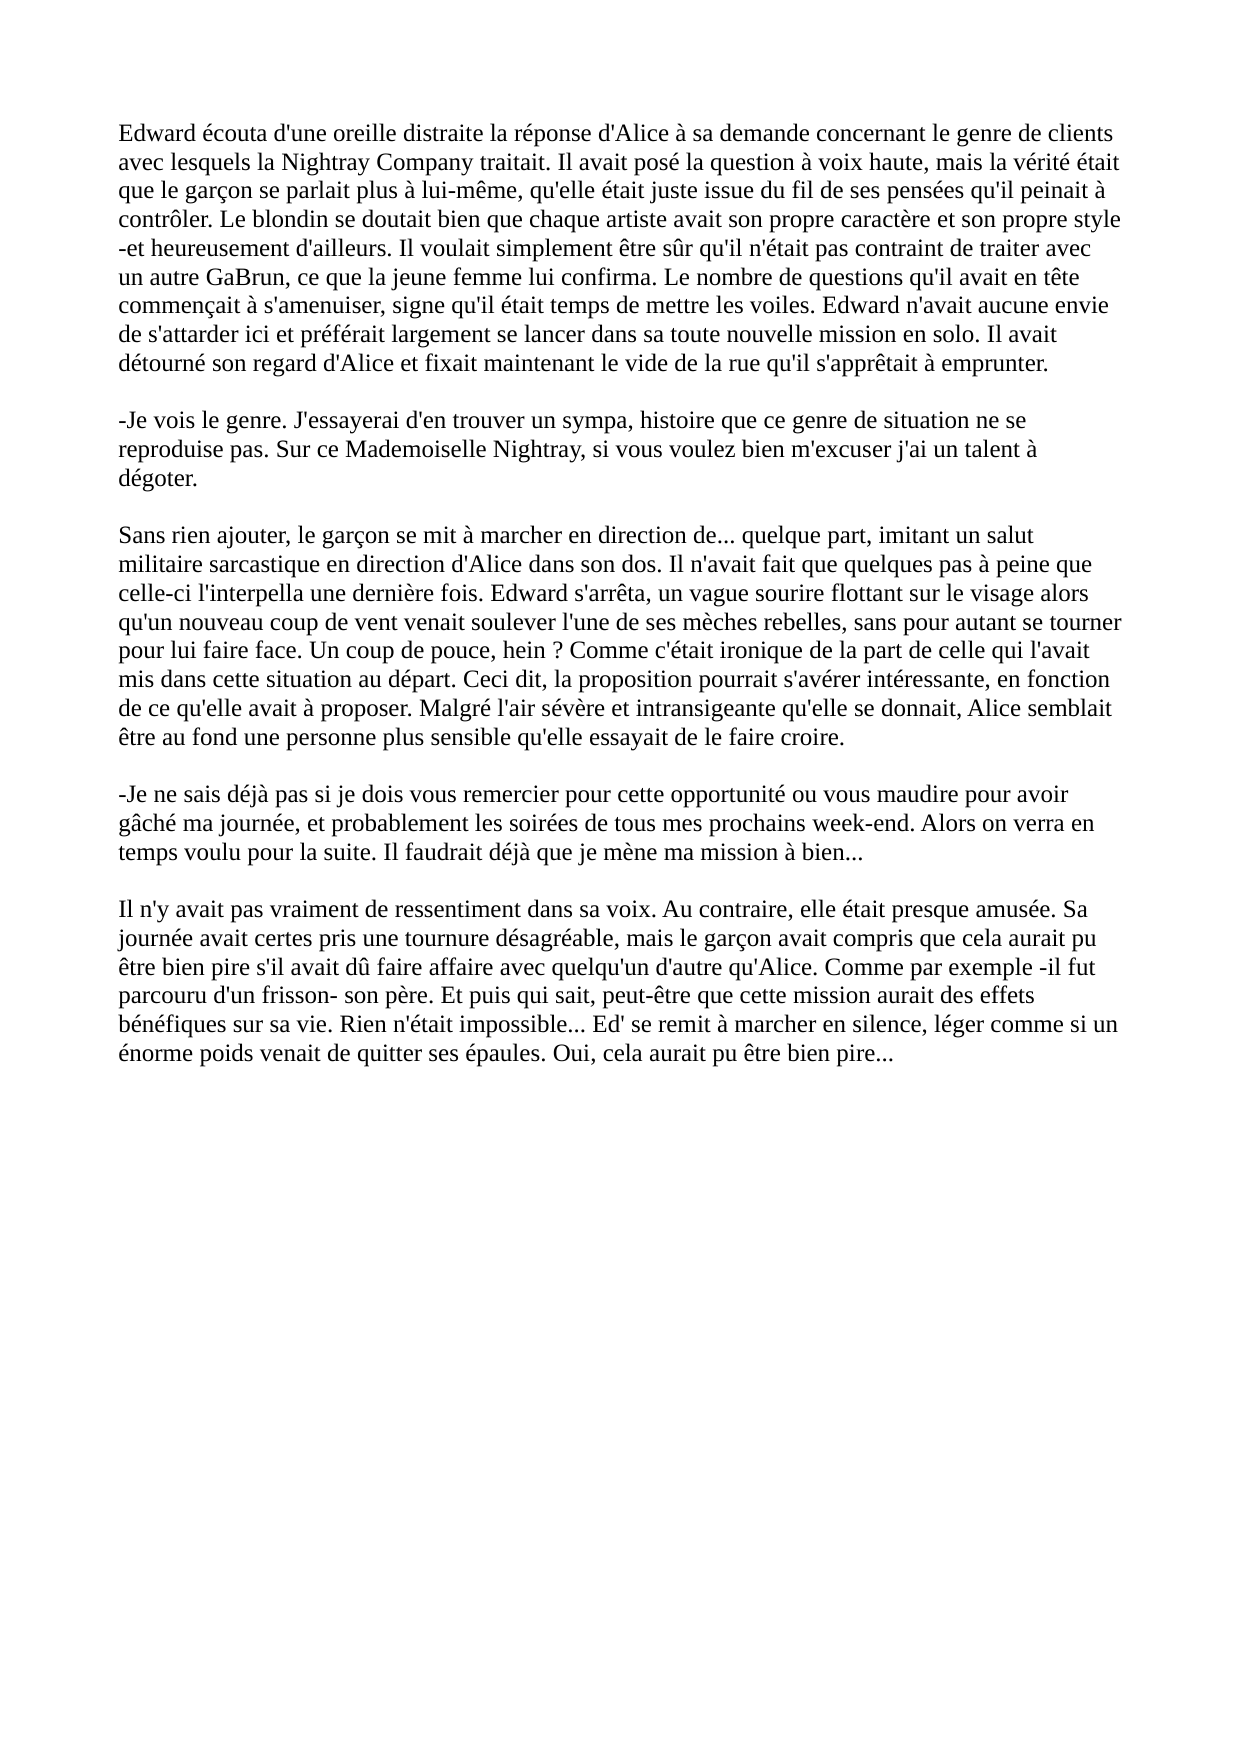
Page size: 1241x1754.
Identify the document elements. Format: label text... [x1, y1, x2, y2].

text Il n'y avait pas vraiment de ressentiment dans sa voix. Au contraire, elle était presque amusée. Sa journée avait certes pris une tournure désagréable, mais le garçon avait compris que cela aurait pu être bien pire s'il avait dû faire affaire avec quelqu'un d'autre qu'Alice. Comme par exemple -il fut parcouru d'un frisson- son père. Et puis qui sait, peut-être que cette mission aurait des effets bénéfiques sur sa vie. Rien n'était impossible... Ed' se remit à marcher en silence, léger comme si un énorme poids venait de quitter ses épaules. Oui, cela aurait pu être bien pire... [118, 894, 1122, 1067]
text -Je ne sais déjà pas si je dois vous remercier pour cette opportunité ou vous maudire pour avoir gâché ma journée, et probablement les soirées de tous mes prochains week-end. Alors on verra en temps voulu pour la suite. Il faudrait déjà que je mène ma mission à bien... [118, 779, 1122, 866]
text Sans rien ajouter, le garçon se mit à marcher en direction de... quelque part, imitant un salut militaire sarcastique en direction d'Alice dans son dos. Il n'avait fait que quelques pas à peine que celle-ci l'interpella une dernière fois. Edward s'arrêta, un vague sourire flottant sur le visage alors qu'un nouveau coup de vent venait soulever l'une de ses mèches rebelles, sans pour autant se tourner pour lui faire face. Un coup de pouce, hein ? Comme c'était ironique de la part de celle qui l'avait mis dans cette situation au départ. Ceci dit, la proposition pourrait s'avérer intéressante, en fonction de ce qu'elle avait à proposer. Malgré l'air sévère et intransigeante qu'elle se donnait, Alice semblait être au fond une personne plus sensible qu'elle essayait de le faire croire. [118, 521, 1122, 751]
text -Je vois le genre. J'essayerai d'en trouver un sympa, histoire que ce genre de situation ne se reproduise pas. Sur ce Mademoiselle Nightray, si vous voulez bien m'excuser j'ai un talent à dégoter. [118, 406, 1122, 492]
text Edward écouta d'une oreille distraite la réponse d'Alice à sa demande concernant le genre de clients avec lesquels la Nightray Company traitait. Il avait posé la question à voix haute, mais la vérité était que le garçon se parlait plus à lui-même, qu'elle était juste issue du fil de ses pensées qu'il peinait à contrôler. Le blondin se doutait bien que chaque artiste avait son propre caractère et son propre style -et heureusement d'ailleurs. Il voulait simplement être sûr qu'il n'était pas contraint de traiter avec un autre GaBrun, ce que la jeune femme lui confirma. Le nombre de questions qu'il avait en tête commençait à s'amenuiser, signe qu'il était temps de mettre les voiles. Edward n'avait aucune envie de s'attarder ici et préférait largement se lancer dans sa toute nouvelle mission en solo. Il avait détourné son regard d'Alice et fixait maintenant le vide de la rue qu'il s'apprêtait à emprunter. [118, 118, 1122, 377]
